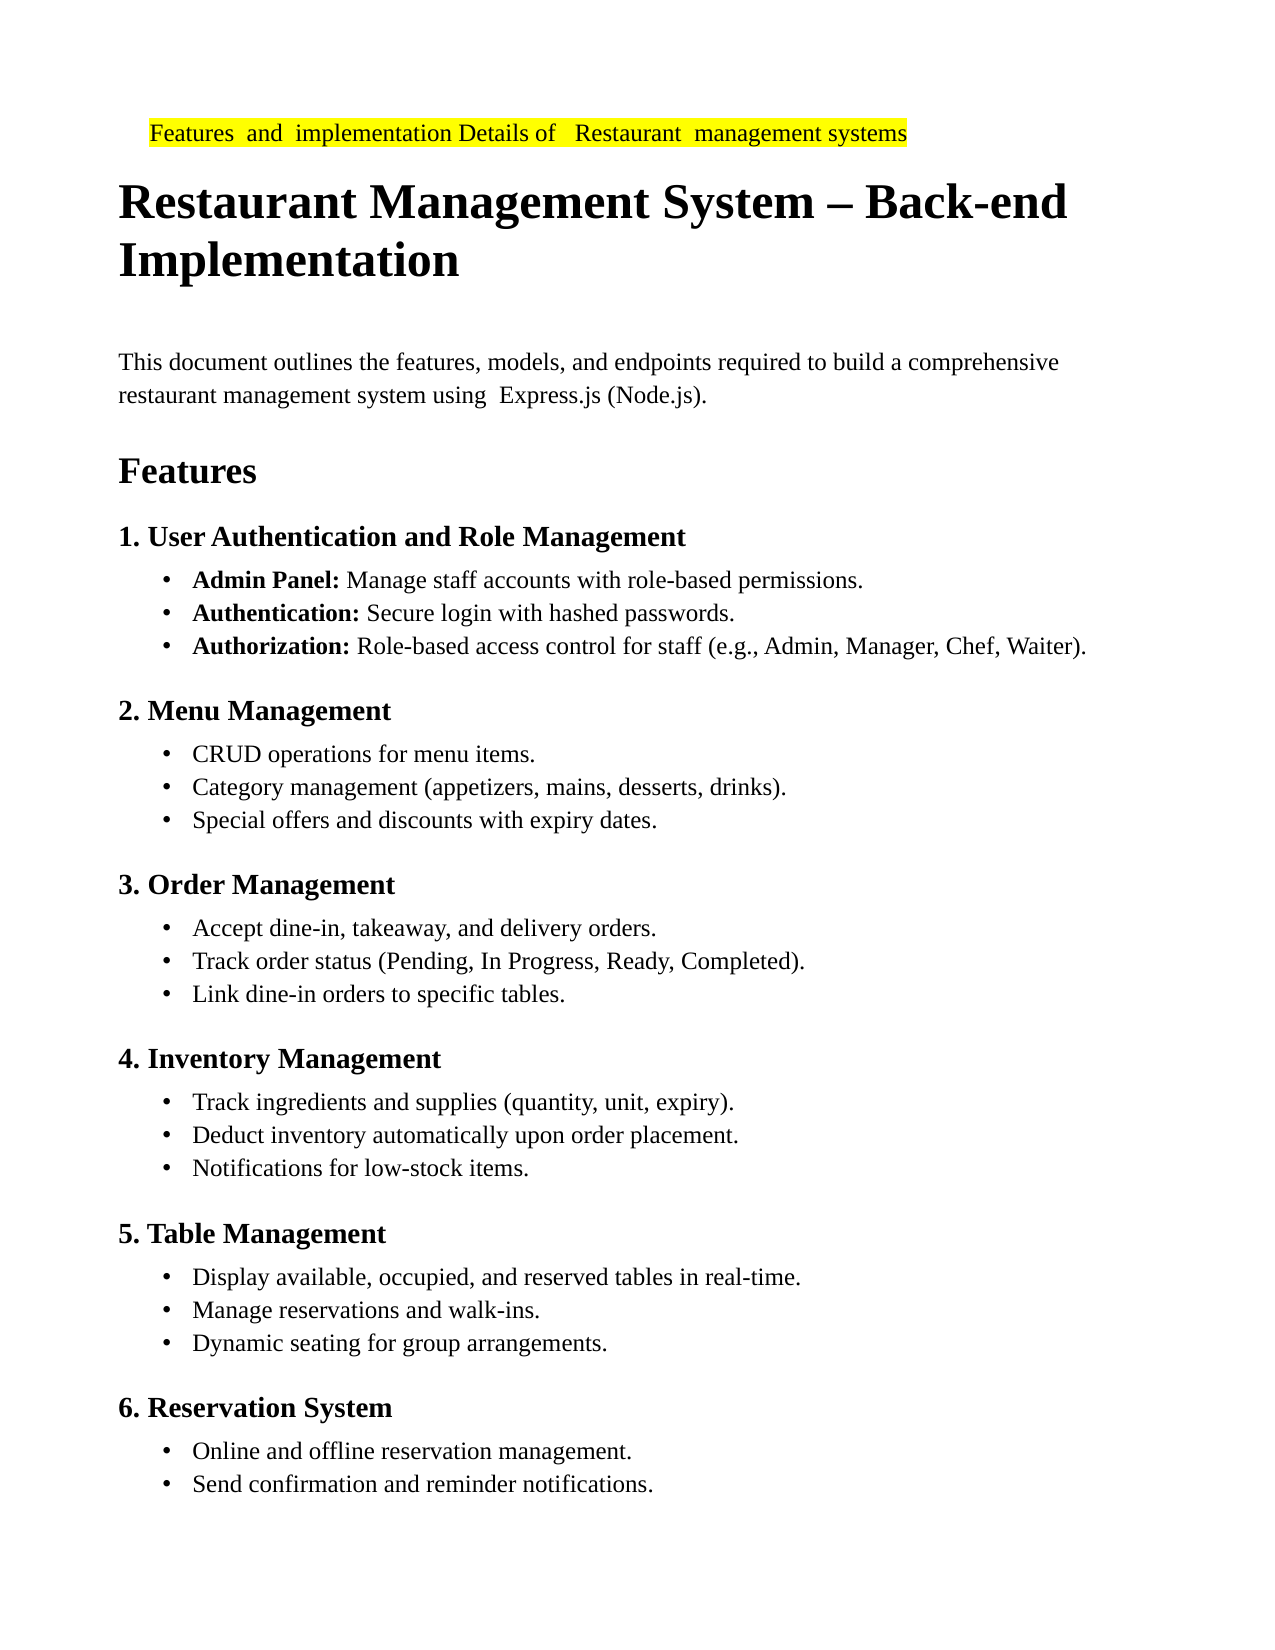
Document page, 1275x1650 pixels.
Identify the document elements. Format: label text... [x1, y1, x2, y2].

list Track order status (Pending, In Progress, Ready, Completed). [162, 946, 1157, 975]
subtitle 1. User Authentication and Role Management [118, 519, 1157, 552]
list Accept dine-in, takeaway, and delivery orders. [162, 913, 1157, 942]
list Special offers and discounts with expiry dates. [162, 805, 1157, 834]
list Display available, occupied, and reserved tables in real-time. [162, 1262, 1157, 1291]
list Authorization: Role-based access control for staff (e.g., Admin, Manager, Chef, Waiter). [162, 631, 1157, 659]
list CRUD operations for menu items. [162, 739, 1157, 768]
list Category management (appetizers, mains, desserts, drinks). [162, 772, 1157, 801]
list Authentication: Secure login with hashed passwords. [162, 598, 1157, 626]
list Online and offline reservation management. [162, 1436, 1157, 1465]
list Track ingredients and supplies (quantity, unit, expiry). [162, 1087, 1157, 1116]
subtitle 2. Menu Management [118, 693, 1157, 726]
subtitle Restaurant Management System – Back-end Implementation [118, 172, 1157, 287]
text Features and implementation Details of Restaurant management systems [118, 118, 1157, 147]
list Send confirmation and reminder notifications. [162, 1469, 1157, 1498]
list Manage reservations and walk-ins. [162, 1295, 1157, 1323]
list Admin Panel: Manage staff accounts with role-based permissions. [162, 565, 1157, 593]
list Deduct inventory automatically upon order placement. [162, 1121, 1157, 1149]
list Link dine-in orders to specific tables. [162, 979, 1157, 1008]
subtitle 3. Order Management [118, 867, 1157, 901]
subtitle 5. Table Management [118, 1216, 1157, 1249]
subtitle 6. Reservation System [118, 1390, 1157, 1423]
subtitle 4. Inventory Management [118, 1041, 1157, 1075]
text This document outlines the features, models, and endpoints required to build a comprehensive restaurant management system using Express.js (Node.js). [118, 347, 1157, 409]
list Dynamic seating for group arrangements. [162, 1328, 1157, 1357]
subtitle Features [118, 448, 1157, 492]
list Notifications for low-stock items. [162, 1153, 1157, 1182]
